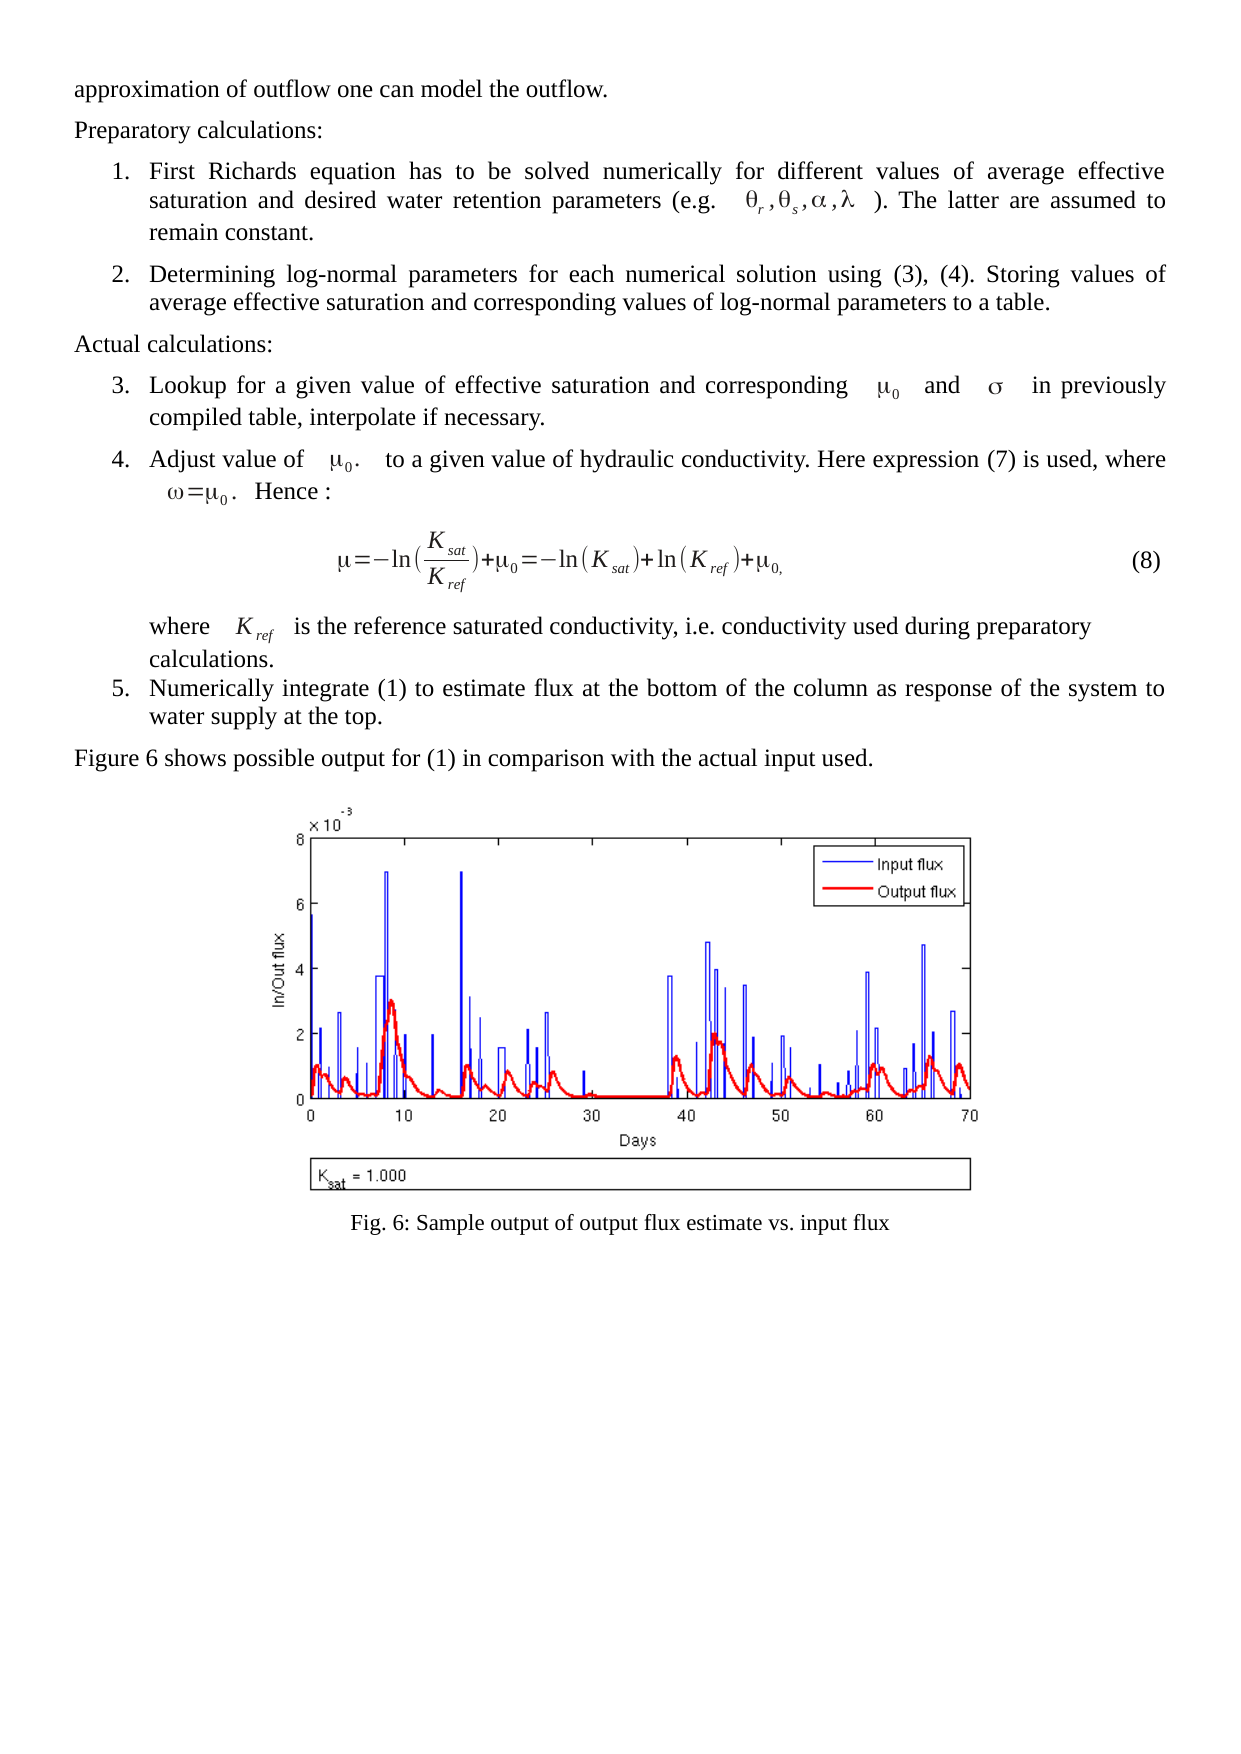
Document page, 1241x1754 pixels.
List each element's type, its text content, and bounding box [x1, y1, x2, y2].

text approximation of outflow one can model the outflow. [74, 74, 1166, 103]
text Preparatory calculations: [74, 115, 1166, 144]
list Lookup for a given value of effective saturation and corresponding and in previously compiled table, interpolate if necessary. [111, 370, 1166, 431]
list Determining log-normal parameters for each numerical solution using (3), (4). Storing values of average effective saturation and corresponding values of log-normal parameters to a table. [111, 259, 1166, 316]
text Fig. 6: Sample output of output flux estimate vs. input flux [232, 1210, 1008, 1236]
list First Richards equation has to be solved numerically for different values of average effective saturation and desired water retention parameters (e.g. ). The latter are assumed to remain constant. [111, 156, 1166, 246]
text Figure 6 shows possible output for (1) in comparison with the actual input used. [74, 743, 1166, 771]
text where is the reference saturated conductivity, i.e. conductivity used during preparatory calculations. [149, 611, 1166, 673]
text Actual calculations: [74, 329, 1166, 357]
list Adjust value of to a given value of hydraulic conductivity. Here expression (7) is used, where Hence : [111, 444, 1166, 509]
table_header (8) [1045, 521, 1166, 611]
list Numerically integrate (1) to estimate flux at the bottom of the column as response of the system to water supply at the top. [111, 673, 1166, 730]
table_header [74, 521, 1045, 611]
picture [232, 796, 1009, 1210]
